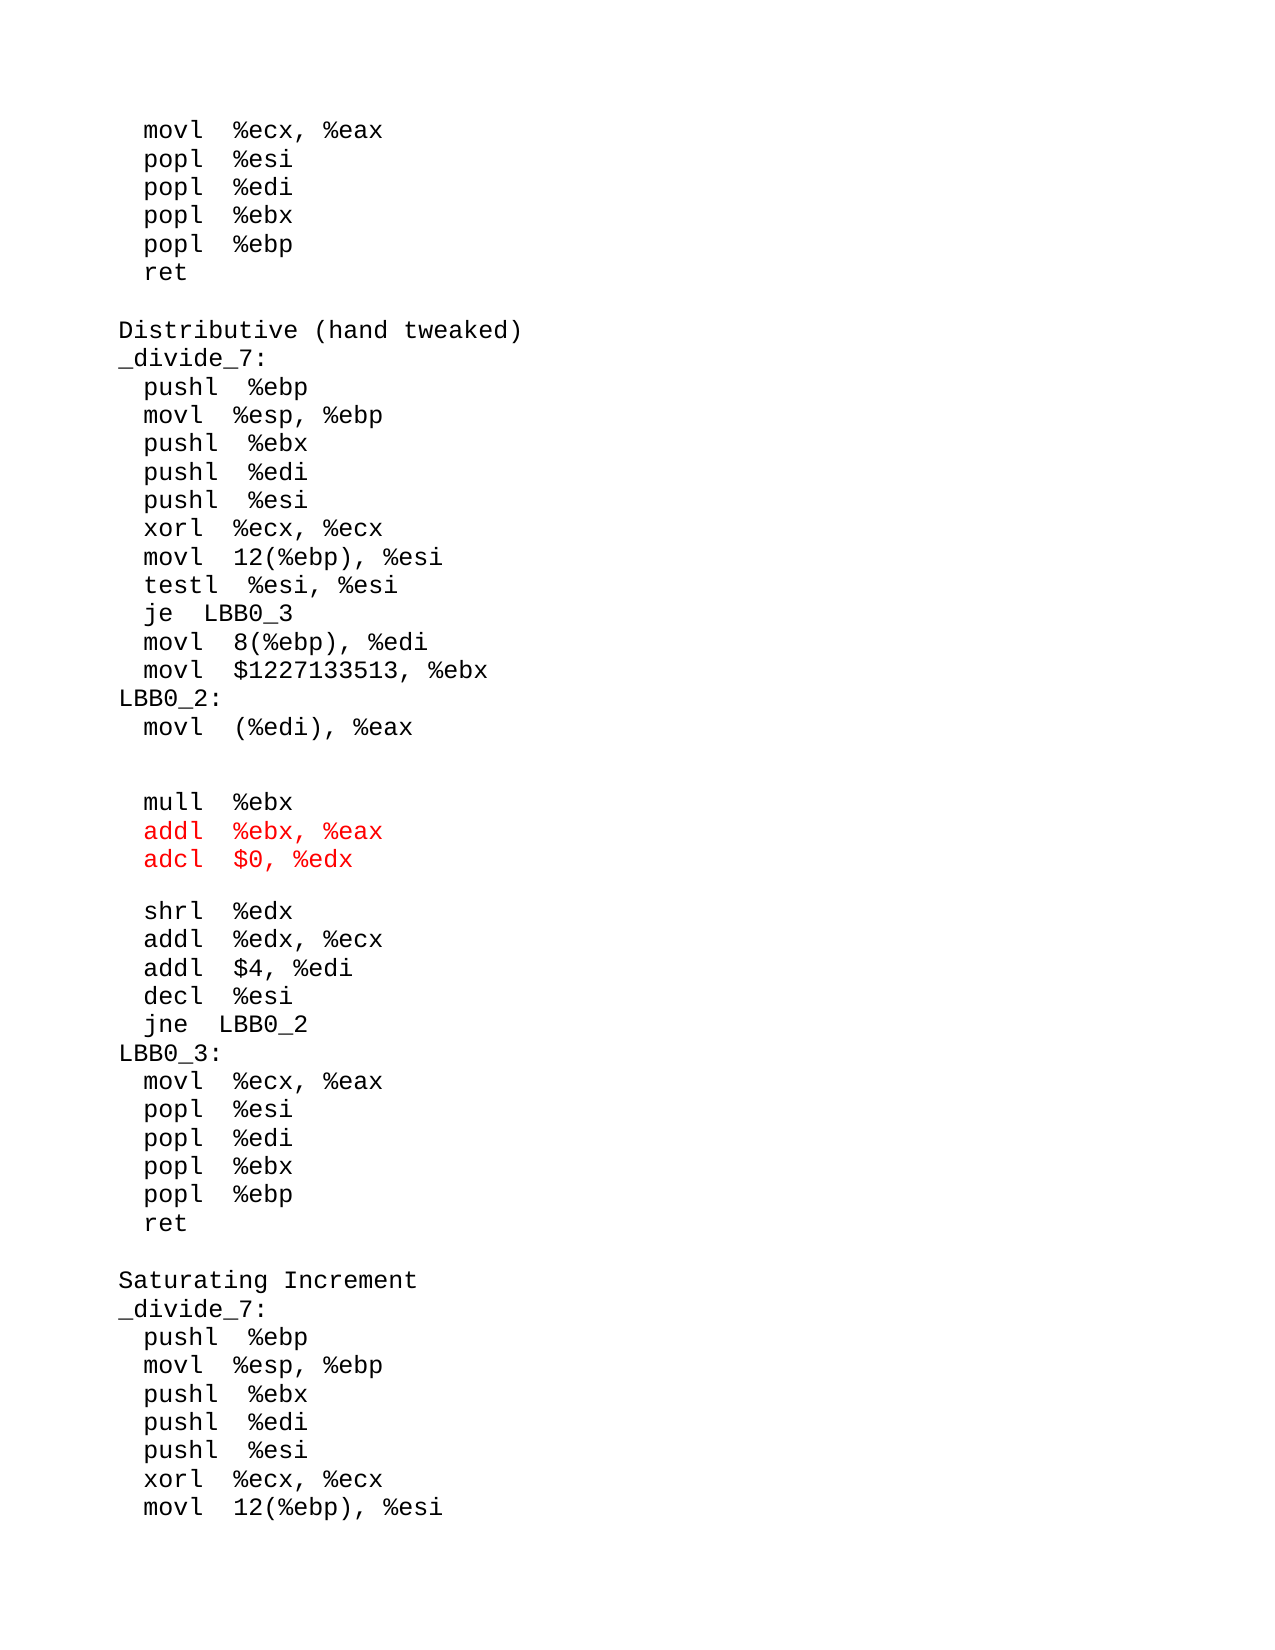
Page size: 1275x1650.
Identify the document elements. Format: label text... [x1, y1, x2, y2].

text movl %ecx, %eax [118, 1068, 1157, 1097]
text movl 8(%ebp), %edi [118, 629, 1157, 658]
text movl $1227133513, %ebx [118, 658, 1157, 686]
text _divide_7: [118, 346, 1157, 374]
text Distributive (hand tweaked) [118, 318, 1157, 346]
text ret [118, 260, 1157, 288]
text addl $4, %edi [118, 955, 1157, 983]
text popl %edi [118, 1125, 1157, 1153]
text popl %esi [118, 146, 1157, 175]
text movl %ecx, %eax [118, 118, 1157, 146]
text popl %ebp [118, 231, 1157, 260]
text movl (%edi), %eax [118, 714, 1157, 743]
text popl %esi [118, 1097, 1157, 1125]
text popl %ebp [118, 1182, 1157, 1210]
text addl %ebx, %eax [118, 818, 1157, 847]
text LBB0_3: [118, 1040, 1157, 1068]
text pushl %edi [118, 459, 1157, 488]
text Saturating Increment [118, 1268, 1157, 1296]
text ret [118, 1210, 1157, 1238]
text pushl %edi [118, 1410, 1157, 1438]
text je LBB0_3 [118, 601, 1157, 629]
text pushl %ebx [118, 431, 1157, 459]
text jne LBB0_2 [118, 1012, 1157, 1040]
text addl %edx, %ecx [118, 927, 1157, 955]
text testl %esi, %esi [118, 573, 1157, 601]
text xorl %ecx, %ecx [118, 1466, 1157, 1495]
text mull %ebx [118, 790, 1157, 818]
text popl %edi [118, 175, 1157, 203]
text shrl %edx [118, 898, 1157, 927]
text pushl %ebp [118, 374, 1157, 403]
text movl %esp, %ebp [118, 1353, 1157, 1381]
text pushl %esi [118, 1438, 1157, 1466]
text movl 12(%ebp), %esi [118, 544, 1157, 573]
text popl %ebx [118, 1153, 1157, 1182]
text movl %esp, %ebp [118, 403, 1157, 431]
text adcl $0, %edx [118, 847, 1157, 875]
text decl %esi [118, 983, 1157, 1012]
text xorl %ecx, %ecx [118, 516, 1157, 544]
text pushl %ebx [118, 1381, 1157, 1410]
text popl %ebx [118, 203, 1157, 231]
text LBB0_2: [118, 686, 1157, 714]
text pushl %ebp [118, 1325, 1157, 1353]
text pushl %esi [118, 488, 1157, 516]
text _divide_7: [118, 1296, 1157, 1325]
text movl 12(%ebp), %esi [118, 1495, 1157, 1523]
